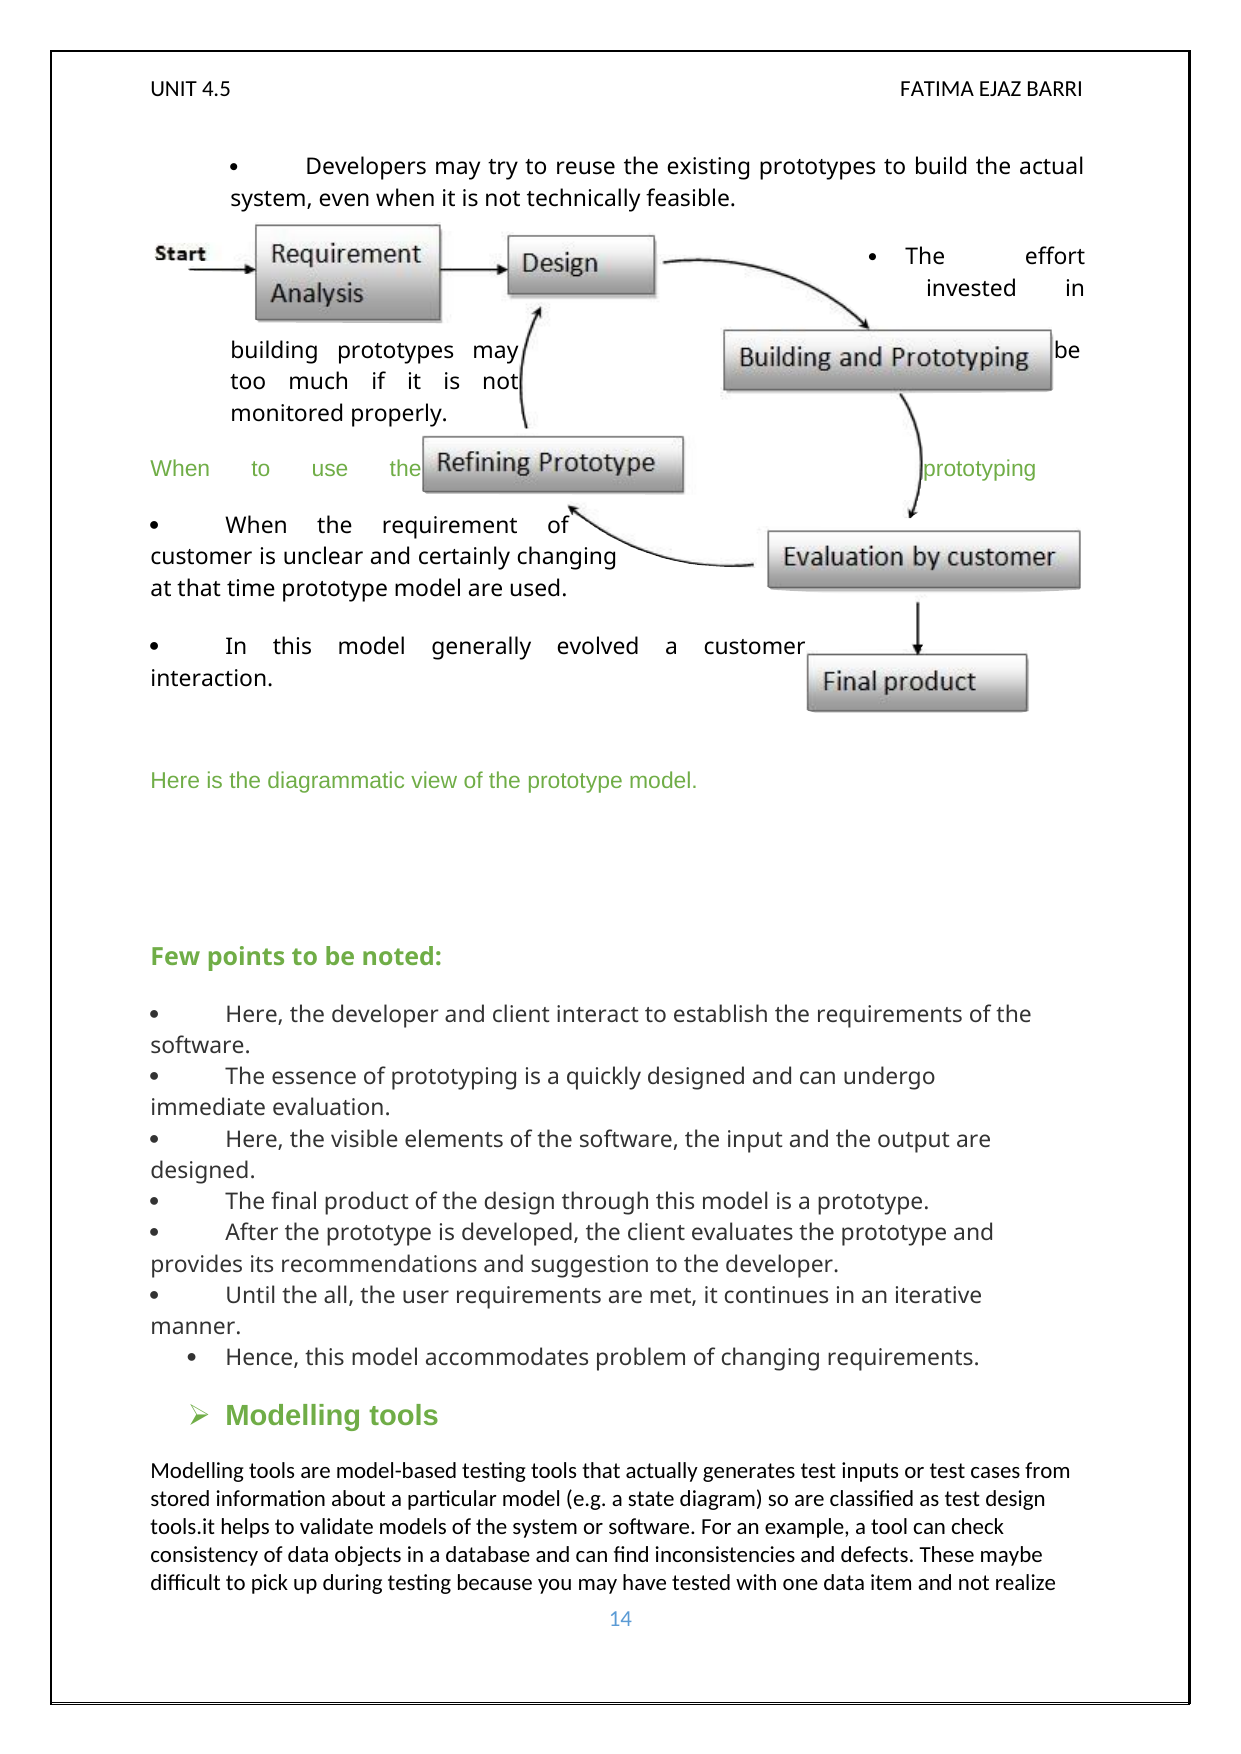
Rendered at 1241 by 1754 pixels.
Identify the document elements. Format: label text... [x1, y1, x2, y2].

text prototyping [922, 455, 1085, 482]
list Developers may try to reuse the existing prototypes to build the actual system, even when it is not technically feasible. [230, 150, 1085, 213]
list The effort invested in building prototypes may be too much if it is not monitored properly. [230, 272, 528, 428]
list Modelling tools [188, 1397, 1090, 1431]
list In this model generally evolved a customer interaction. [150, 630, 915, 693]
list [920, 630, 1085, 693]
list Here, the visible elements of the software, the input and the output are designed. [150, 1122, 1040, 1185]
list The final product of the design through this model is a prototype. [150, 1185, 1040, 1216]
list Until the all, the user requirements are met, it continues in an iterative manner. [150, 1279, 1040, 1341]
text Few points to be noted: [150, 938, 1090, 972]
text When to use the [150, 455, 421, 482]
list The essence of prototyping is a quickly designed and can undergo immediate evaluation. [150, 1060, 1040, 1122]
text Here is the diagrammatic view of the prototype model. [150, 767, 1090, 793]
list Here, the developer and client interact to establish the requirements of the software. [150, 997, 1040, 1060]
list After the prototype is developed, the client evaluates the prototype and provides its recommendations and suggestion to the developer. [150, 1216, 1040, 1279]
list When the requirement of customer is unclear and certainly changing at that time prototype model are used. [597, 509, 1085, 603]
list Hence, this model accommodates problem of changing requirements. [188, 1341, 1090, 1372]
list The effort invested in building prototypes may be too much if it is not monitored properly. [658, 240, 1085, 428]
list When the requirement of customer is unclear and certainly changing at that time prototype model are used. [150, 509, 915, 603]
text Modelling tools are model-based testing tools that actually generates test inputs or test cases from stored information about a particular model (e.g. a state diagram) so are classified as test design tools.it helps to validate models of the system or software. For an example, a tool can check consistency of data objects in a database and can find inconsistencies and defects. These maybe difficult to pick up during testing because you may have tested with one data item and not realize [150, 1456, 1090, 1596]
